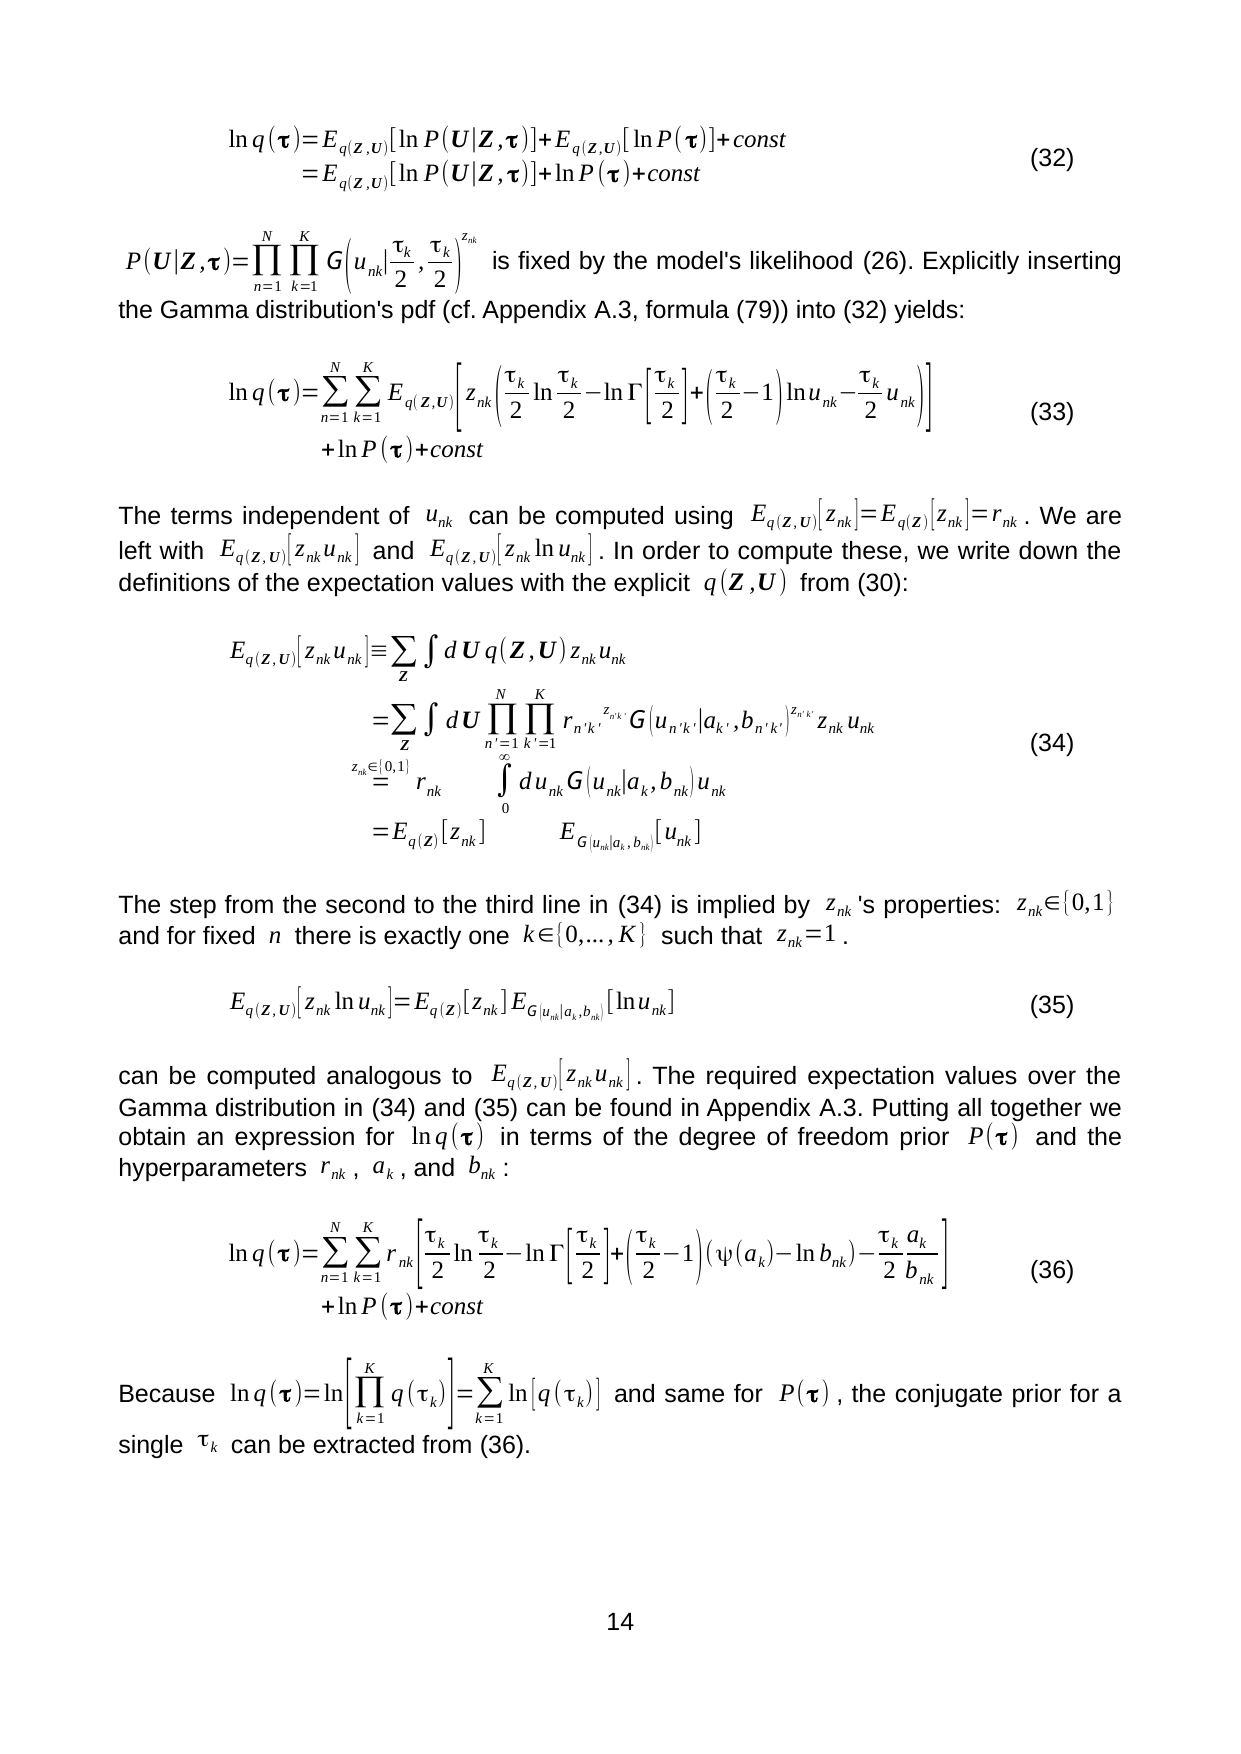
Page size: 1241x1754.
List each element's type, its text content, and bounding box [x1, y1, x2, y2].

table_header [217, 118, 1024, 197]
text The step from the second to the third line in (34) is implied by 's properties: and for fixed there is exactly one such that . [118, 888, 1122, 951]
table_header (36) [1024, 1212, 1123, 1327]
table_header [118, 1212, 217, 1327]
table_header (35) [1024, 980, 1123, 1029]
table_header [118, 353, 217, 469]
table_header (32) [1024, 118, 1123, 197]
table_header [216, 626, 1024, 859]
table_header [118, 626, 216, 859]
text can be computed analogous to . The required expectation values over the Gamma distribution in (34) and (35) can be found in Appendix A.3. Putting all together we obtain an expression for in terms of the degree of freedom prior and the hyperparameters , , and : [118, 1058, 1122, 1183]
table_header [118, 118, 217, 197]
table_header [217, 353, 1024, 469]
table_header [217, 1212, 1024, 1327]
text The terms independent of can be computed using . We are left with and . In order to compute these, we write down the definitions of the expectation values with the explicit from (30): [118, 498, 1122, 597]
table_header [216, 980, 1024, 1029]
table_header [118, 980, 216, 1029]
table_header (34) [1024, 626, 1123, 859]
text Because and same for , the conjugate prior for a single can be extracted from (36). [118, 1356, 1122, 1459]
table_header (33) [1024, 353, 1123, 469]
text is fixed by the model's likelihood (26). Explicitly inserting the Gamma distribution's pdf (cf. Appendix A.3, formula (79)) into (32) yields: [118, 226, 1122, 324]
